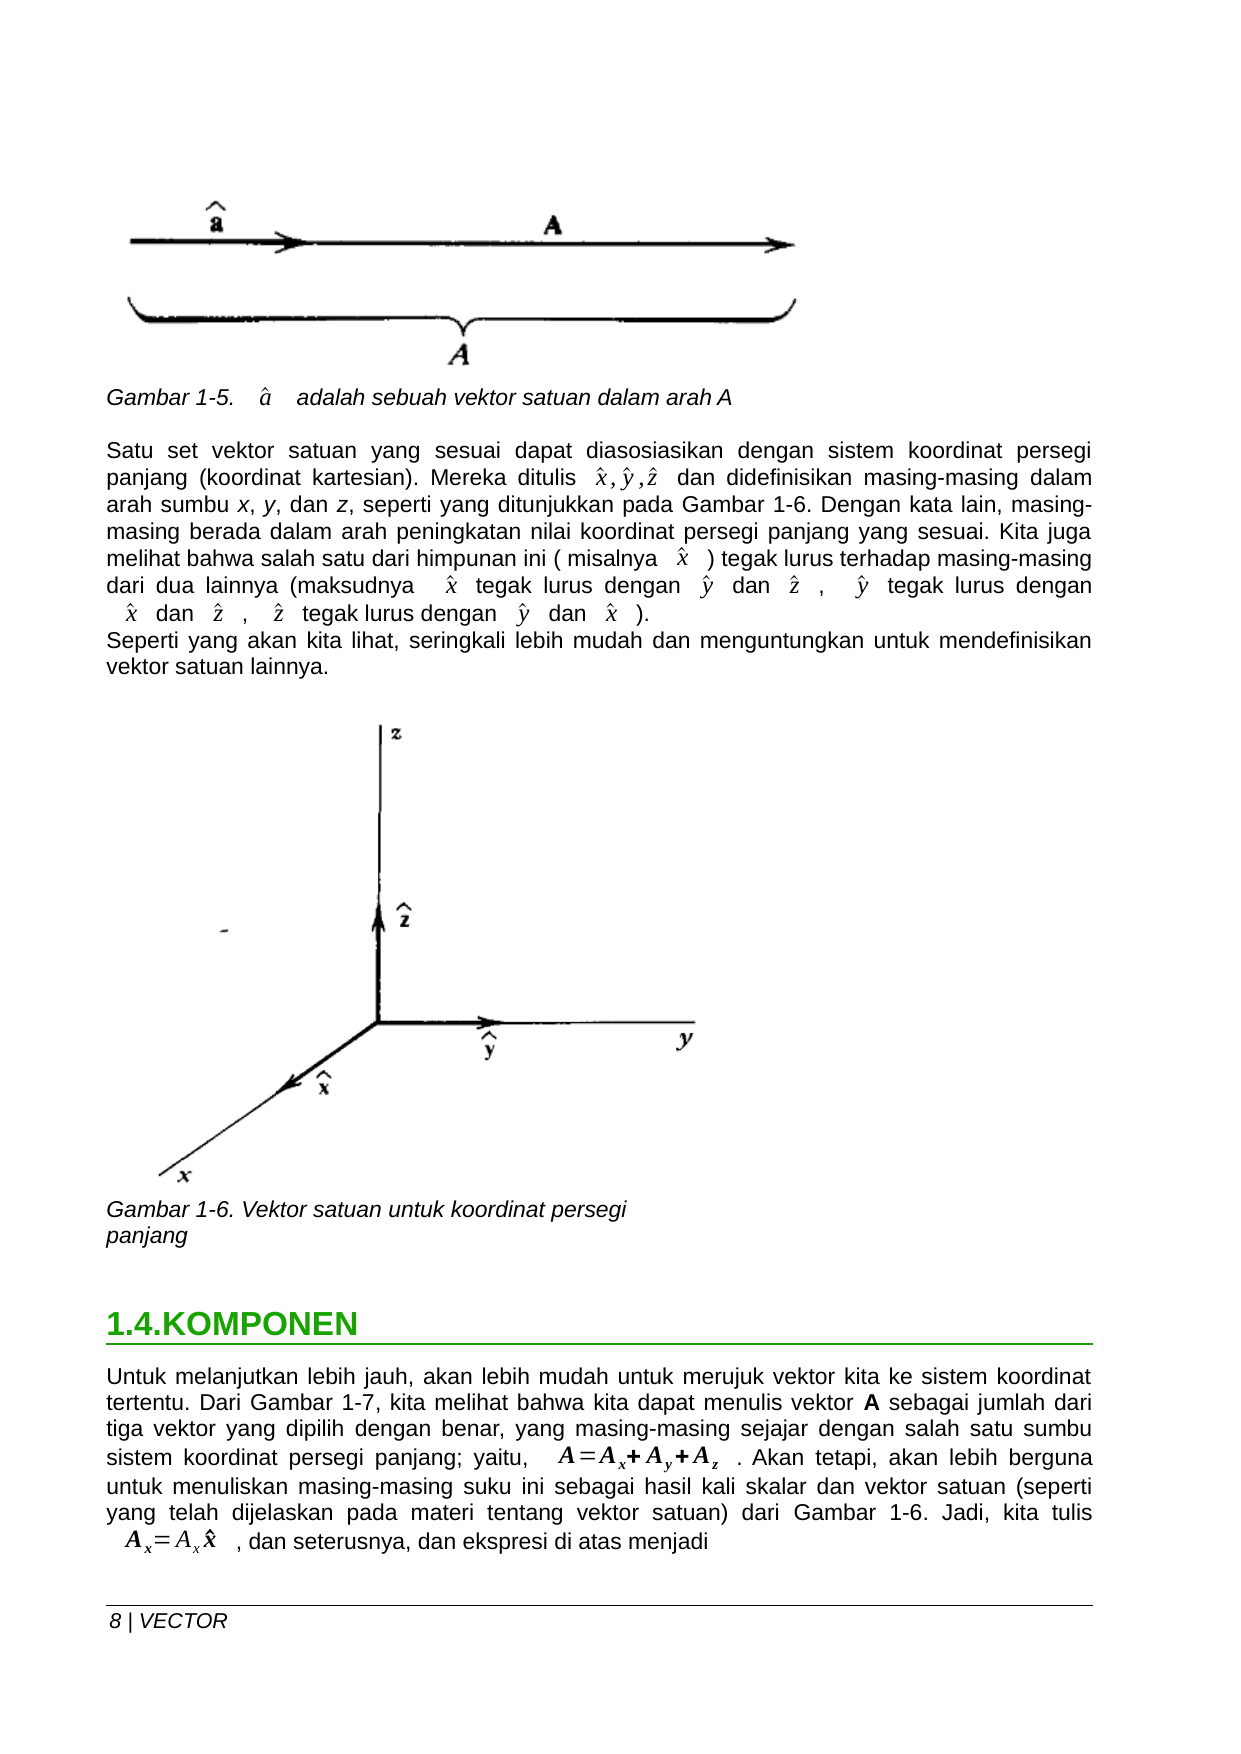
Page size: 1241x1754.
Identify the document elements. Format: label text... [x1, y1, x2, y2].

text Satu set vektor satuan yang sesuai dapat diasosiasikan dengan sistem koordinat persegi panjang (koordinat kartesian). Mereka ditulisdan didefinisikan masing-masing dalam arah sumbu x, y, dan z, seperti yang ditunjukkan pada Gambar 1-6. Dengan kata lain, masing-masing berada dalam arah peningkatan nilai koordinat persegi panjang yang sesuai. Kita juga melihat bahwa salah satu dari himpunan ini ( misalnya) tegak lurus terhadap masing-masing dari dua lainnya (maksudnya tegak lurus dengandan, tegak lurus dengandan, tegak lurus dengandan). [106, 437, 1093, 627]
text Seperti yang akan kita lihat, seringkali lebih mudah dan menguntungkan untuk mendefinisikan vektor satuan lainnya. [106, 627, 1093, 679]
picture [106, 173, 818, 384]
text Gambar 1-6. Vektor satuan untuk koordinat persegi panjang [106, 1196, 712, 1248]
subtitle KOMPONEN [106, 1304, 1093, 1343]
text Untuk melanjutkan lebih jauh, akan lebih mudah untuk merujuk vektor kita ke sistem koordinat tertentu. Dari Gambar 1-7, kita melihat bahwa kita dapat menulis vektor A sebagai jumlah dari tiga vektor yang dipilih dengan benar, yang masing-masing sejajar dengan salah satu sumbu sistem koordinat persegi panjang; yaitu, . Akan tetapi, akan lebih berguna untuk menuliskan masing-masing suku ini sebagai hasil kali skalar dan vektor satuan (seperti yang telah dijelaskan pada materi tentang vektor satuan) dari Gambar 1-6. Jadi, kita tulis, dan seterusnya, dan ekspresi di atas menjadi [106, 1363, 1093, 1557]
text Gambar 1-5. adalah sebuah vektor satuan dalam arah A [106, 384, 817, 411]
picture [106, 705, 712, 1196]
